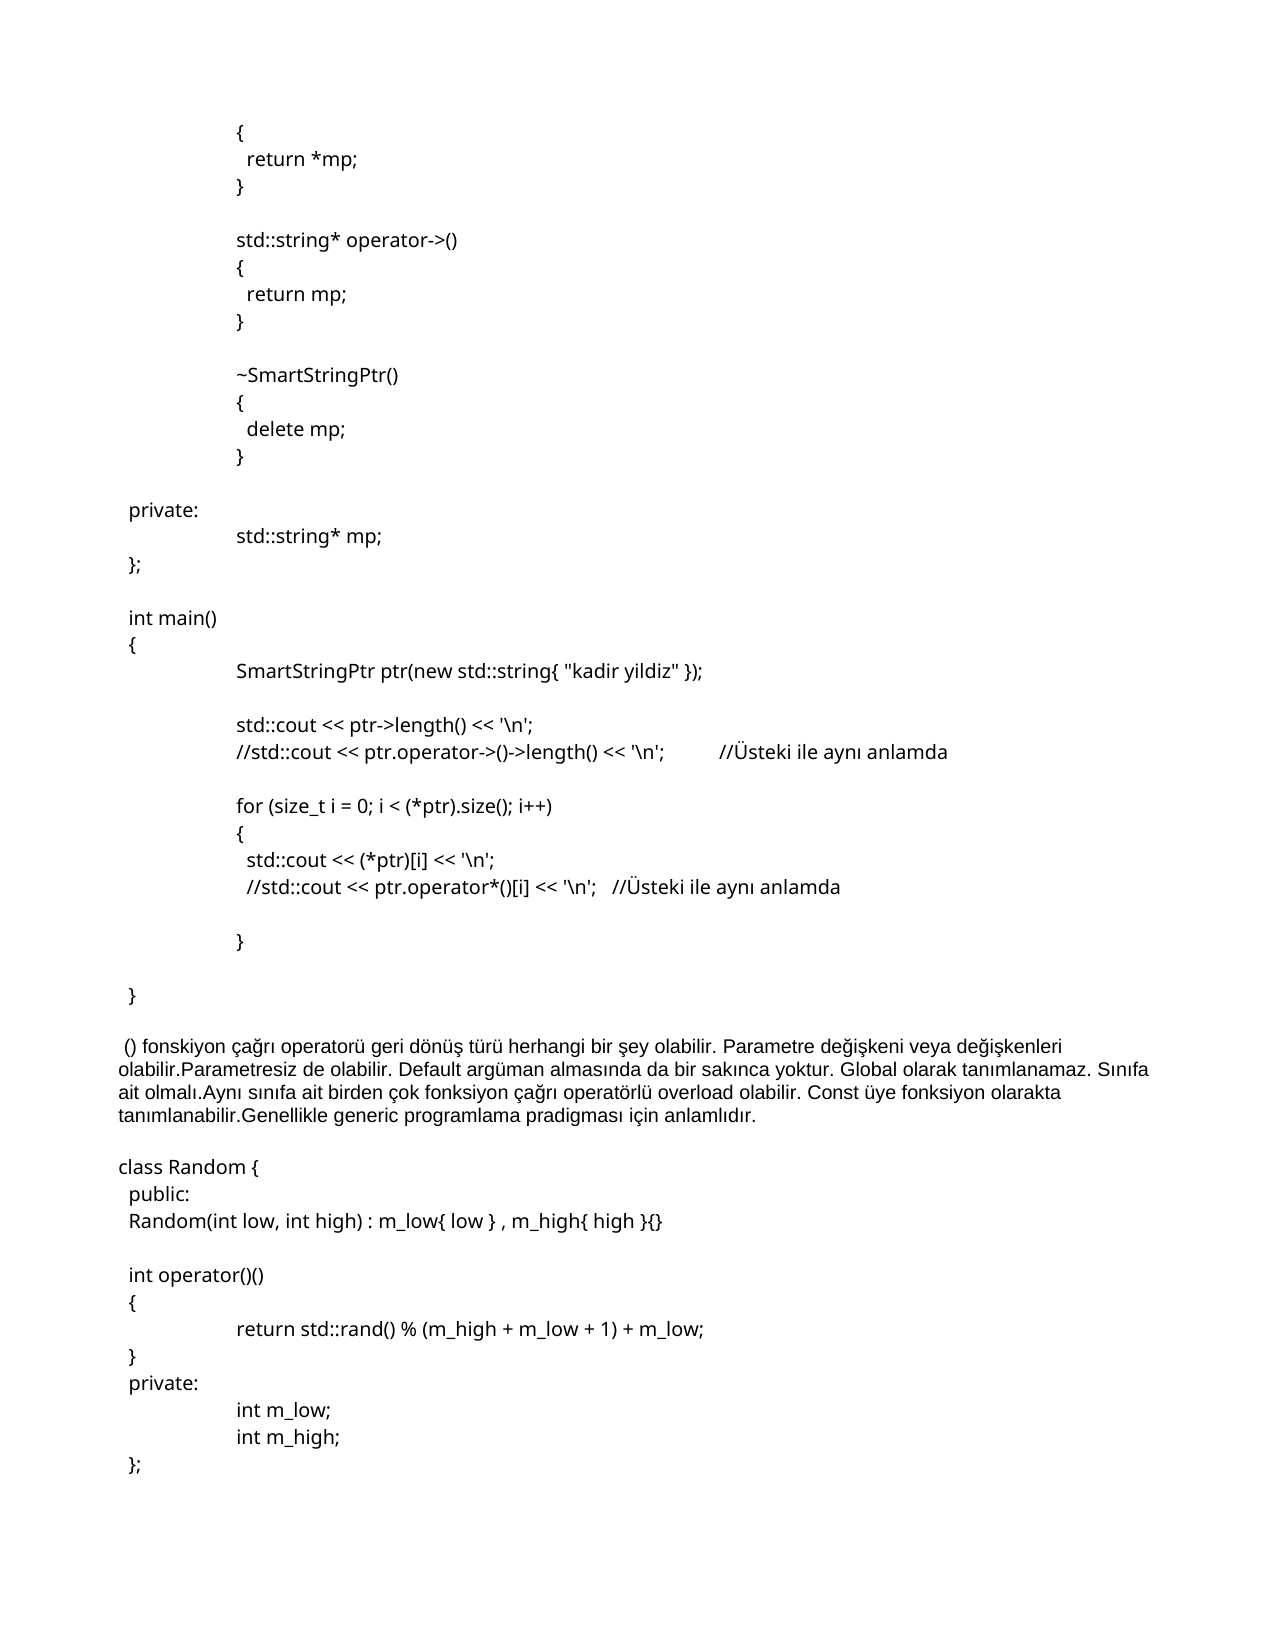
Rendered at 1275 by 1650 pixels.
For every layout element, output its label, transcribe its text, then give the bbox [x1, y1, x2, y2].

text } [118, 172, 1157, 199]
text return mp; [118, 280, 1157, 307]
text }; [118, 1450, 1157, 1477]
text //std::cout << ptr.operator*()[i] << '\n'; //Üsteki ile aynı anlamda [118, 873, 1157, 927]
text int operator()() [118, 1261, 1157, 1288]
text { [118, 1288, 1157, 1315]
text for (size_t i = 0; i < (*ptr).size(); i++) [118, 793, 1157, 819]
text public: [118, 1180, 1157, 1207]
text int m_low; [118, 1396, 1157, 1423]
text { [118, 253, 1157, 280]
text } [118, 927, 1157, 954]
text return *mp; [118, 145, 1157, 172]
text { [118, 631, 1157, 658]
text int main() [118, 604, 1157, 631]
text } [118, 442, 1157, 469]
text Random(int low, int high) : m_low{ low } , m_high{ high }{} [118, 1207, 1157, 1234]
text { [118, 118, 1157, 145]
text private: [118, 496, 1157, 523]
text int m_high; [118, 1423, 1157, 1450]
text delete mp; [118, 415, 1157, 442]
text () fonskiyon çağrı operatorü geri dönüş türü herhangi bir şey olabilir. Parametre değişkeni veya değişkenleri olabilir.Parametresiz de olabilir. Default argüman almasında da bir sakınca yoktur. Global olarak tanımlanamaz. Sınıfa ait olmalı.Aynı sınıfa ait birden çok fonksiyon çağrı operatörlü overload olabilir. Const üye fonksiyon olarakta tanımlanabilir.Genellikle generic programlama pradigması için anlamlıdır. [118, 1035, 1157, 1126]
text }; [118, 550, 1157, 577]
text { [118, 388, 1157, 415]
text } [118, 307, 1157, 334]
text class Random { [118, 1153, 1157, 1180]
text std::string* mp; [118, 523, 1157, 550]
text { [118, 819, 1157, 847]
text ~SmartStringPtr() [118, 361, 1157, 388]
text std::cout << (*ptr)[i] << '\n'; [118, 847, 1157, 873]
text SmartStringPtr ptr(new std::string{ "kadir yildiz" }); [118, 658, 1157, 685]
text } [118, 1342, 1157, 1369]
text return std::rand() % (m_high + m_low + 1) + m_low; [118, 1315, 1157, 1342]
text std::cout << ptr->length() << '\n'; [118, 712, 1157, 739]
text std::string* operator->() [118, 226, 1157, 253]
text //std::cout << ptr.operator->()->length() << '\n'; //Üsteki ile aynı anlamda [118, 739, 1157, 766]
text private: [118, 1369, 1157, 1396]
text } [118, 981, 1157, 1008]
